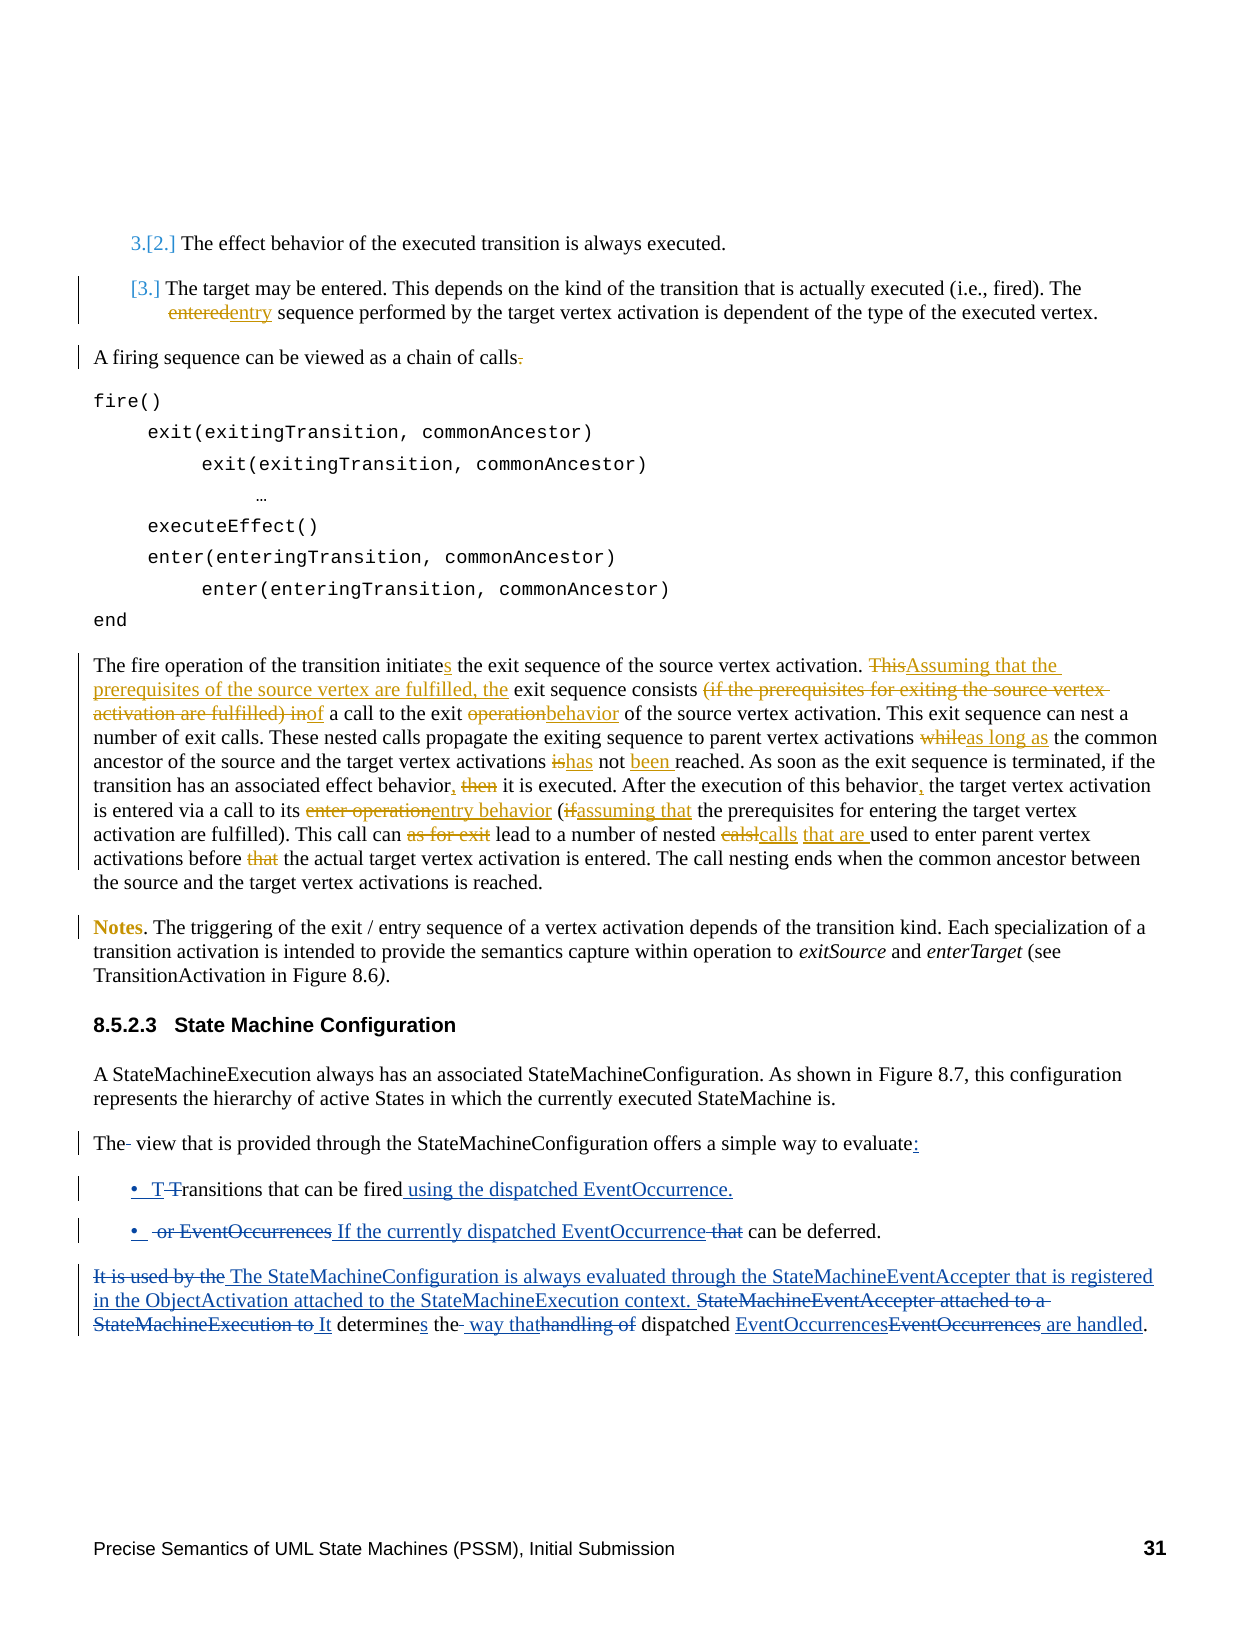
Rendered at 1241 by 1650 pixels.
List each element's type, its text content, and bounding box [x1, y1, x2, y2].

text … [93, 484, 1164, 507]
text exit(exitingTransition, commonAncestor) [93, 453, 1164, 476]
text The fire operation of the transition initiates the exit sequence of the source vertex activation. Assuming that the prerequisites of the source vertex are fulfilled, the exit sequence consists of a call to the exit behavior of the source vertex activation. This exit sequence can nest a number of exit calls. These nested calls propagate the exiting sequence to parent vertex activations as long as the common ancestor of the source and the target vertex activations has not been reached. As soon as the exit sequence is terminated, if the transition has an associated effect behavior, it is executed. After the execution of this behavior, the target vertex activation is entered via a call to its entry behavior (assuming that the prerequisites for entering the target vertex activation are fulfilled). This call can lead to a number of nested calls that are used to enter parent vertex activations before the actual target vertex activation is entered. The call nesting ends when the common ancestor between the source and the target vertex activations is reached. [93, 653, 1164, 894]
text The view that is provided through the StateMachineConfiguration offers a simple way to evaluate: [93, 1131, 1164, 1155]
text fire() [93, 390, 1164, 413]
list The effect behavior of the executed transition is always executed. [131, 231, 1164, 255]
text enter(enteringTransition, commonAncestor) [93, 547, 1164, 569]
text Notes. The triggering of the exit / entry sequence of a vertex activation depends of the transition kind. Each specialization of a transition activation is intended to provide the semantics capture within operation to exitSource and enterTarget (see TransitionActivation in Figure 8.6). [93, 915, 1164, 987]
text A firing sequence can be viewed as a chain of calls [93, 345, 1164, 369]
list Transitions that can be fired using the dispatched EventOccurrence. [131, 1176, 1164, 1201]
text exit(exitingTransition, commonAncestor) [93, 422, 1164, 444]
text executeEffect() [93, 515, 1164, 538]
text end [93, 609, 1164, 632]
subtitle State Machine Configuration [93, 1012, 1164, 1037]
text enter(enteringTransition, commonAncestor) [93, 578, 1164, 601]
text A StateMachineExecution always has an associated StateMachineConfiguration. As shown in Figure 8.7, this configuration represents the hierarchy of active States in which the currently executed StateMachine is. [93, 1062, 1164, 1110]
list If the currently dispatched EventOccurrence can be deferred. [131, 1218, 1164, 1243]
text The StateMachineConfiguration is always evaluated through the StateMachineEventAccepter that is registered in the ObjectActivation attached to the StateMachineExecution context. It determines the way that dispatched EventOccurrences are handled. [93, 1264, 1164, 1336]
list The target may be entered. This depends on the kind of the transition that is actually executed (i.e., fired). The entry sequence performed by the target vertex activation is dependent of the type of the executed vertex. [131, 276, 1164, 324]
